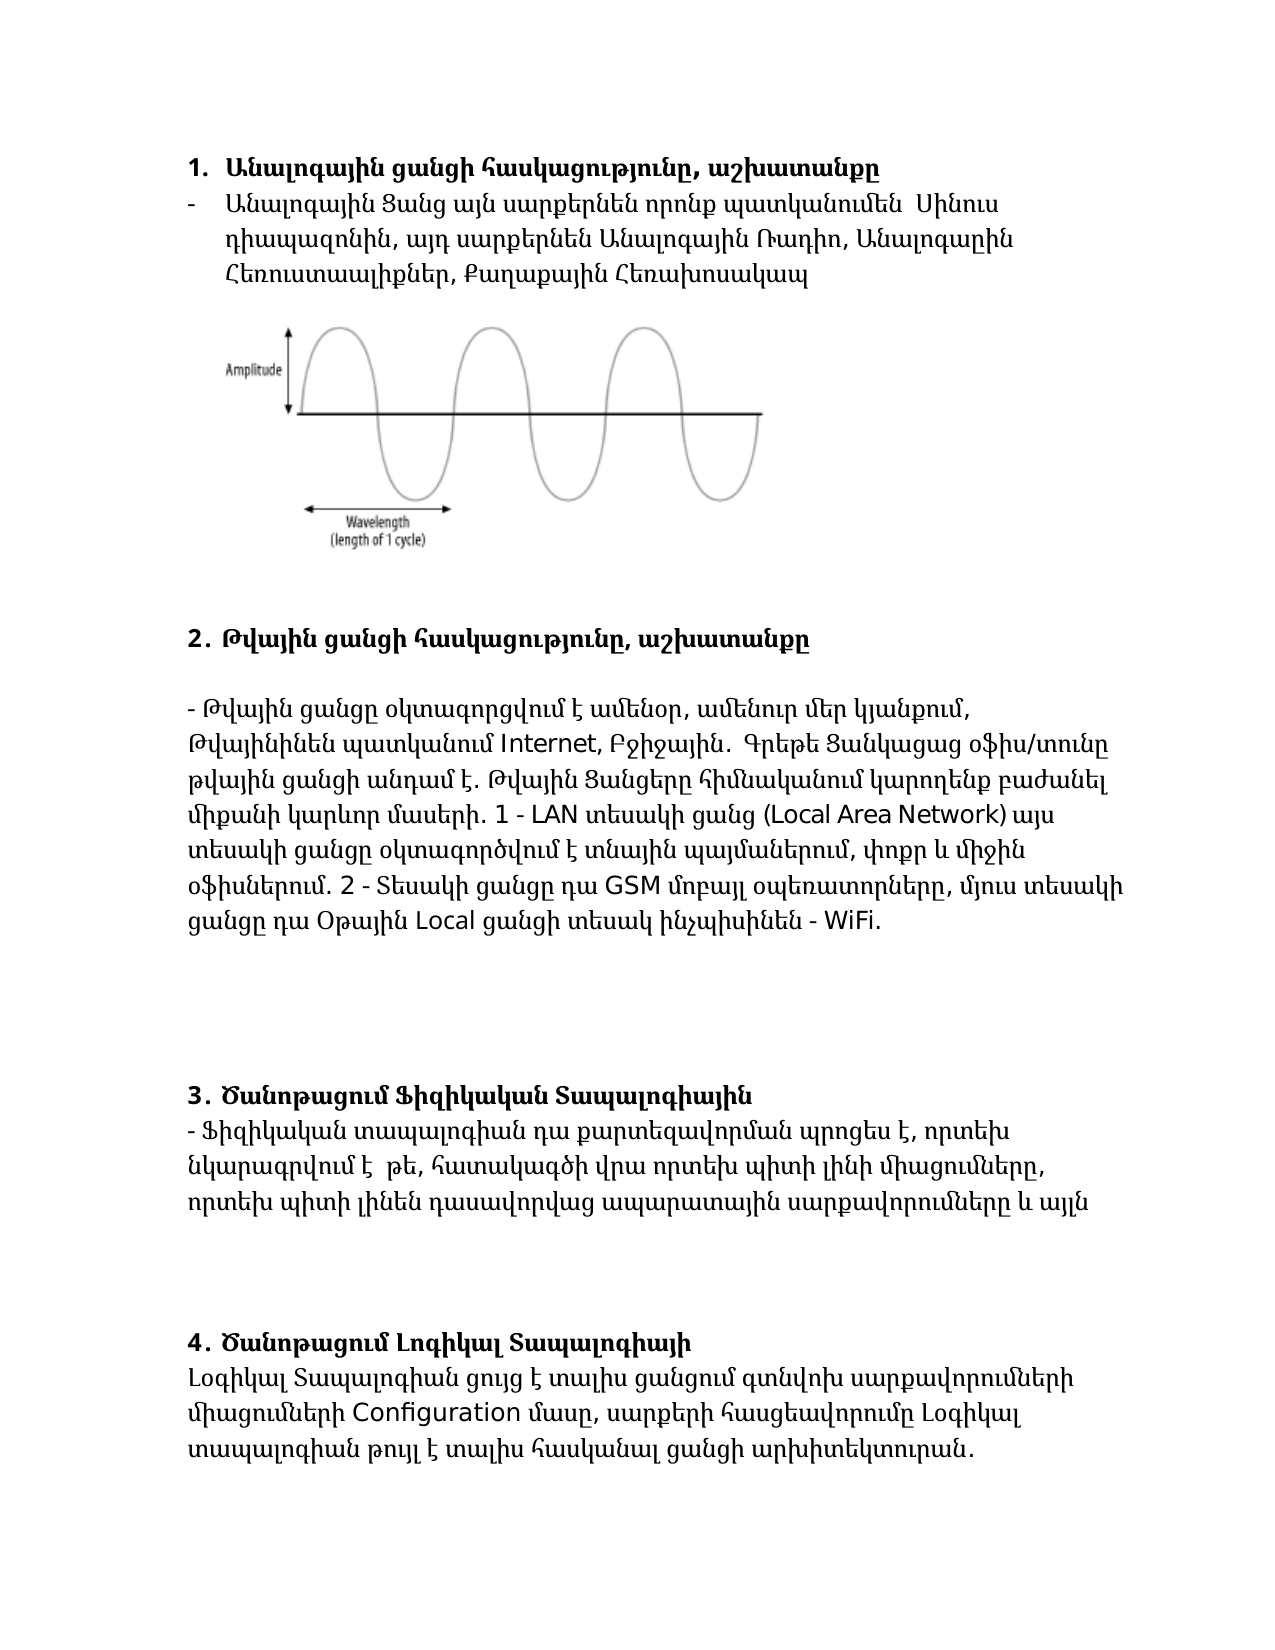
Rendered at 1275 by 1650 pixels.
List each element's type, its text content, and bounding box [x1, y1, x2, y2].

text 2․ Թվային ցանցի հասկացությունը, աշխատանքը - Թվային ցանցը օկտագորցվում է ամենօր, ամենուր մեր կյանքում, Թվայինինեն պատկանում Internet, Բջիջային․ Գրեթե Ցանկացաց օֆիս/տունը թվային ցանցի անդամ է. Թվային Ցանցերը հիմնականում կարողենք բաժանել միքանի կարևոր մասերի. 1 - LAN տեսակի ցանց (Local Area Network) այս տեսակի ցանցը օկտագործվում է տնային պայմաներում, փոքր և միջին օֆիսներում. 2 - Տեսակի ցանցը դա GSM մոբայլ օպեռատորները, մյուս տեսակի ցանցը դա Օթային Local ցանցի տեսակ ինչպիսինեն - WiFi. [187, 620, 1125, 937]
text 3․ Ծանոթացում Ֆիզիկական Տապալոգիային - Ֆիզիկական տապալոգիան դա քարտեզավորման պրոցես է, որտեխ նկարագրվում է թե, հատակագծի վրա որտեխ պիտի լինի միացումները, որտեխ պիտի լինեն դասավորվաց ապարատային սարքավորումները և այլն 4․ Ծանոթացում Լոգիկալ Տապալոգիայի Լօգիկալ Տապալոգիան ցույց է տալիս ցանցում գտնվոխ սարքավորումների միացումների Configuration մասը, սարքերի հասցեավորումը Լօգիկալ տապալոգիան թույլ է տալիս հասկանալ ցանցի արխիտեկտուրան․ [187, 1007, 1125, 1500]
list Անալոգային ցանցի հասկացությունը, աշխատանքը [187, 150, 1125, 184]
list Անալոգային Ցանց այն սարքերնեն որոնք պատկանումեն Սինուս դիապազոնին, այդ սարքերնեն Անալոգային Ռադիո, Անալոգաըին Հեռուստաալիքներ, Քաղաքային Հեռախոսակապ [187, 185, 1125, 290]
